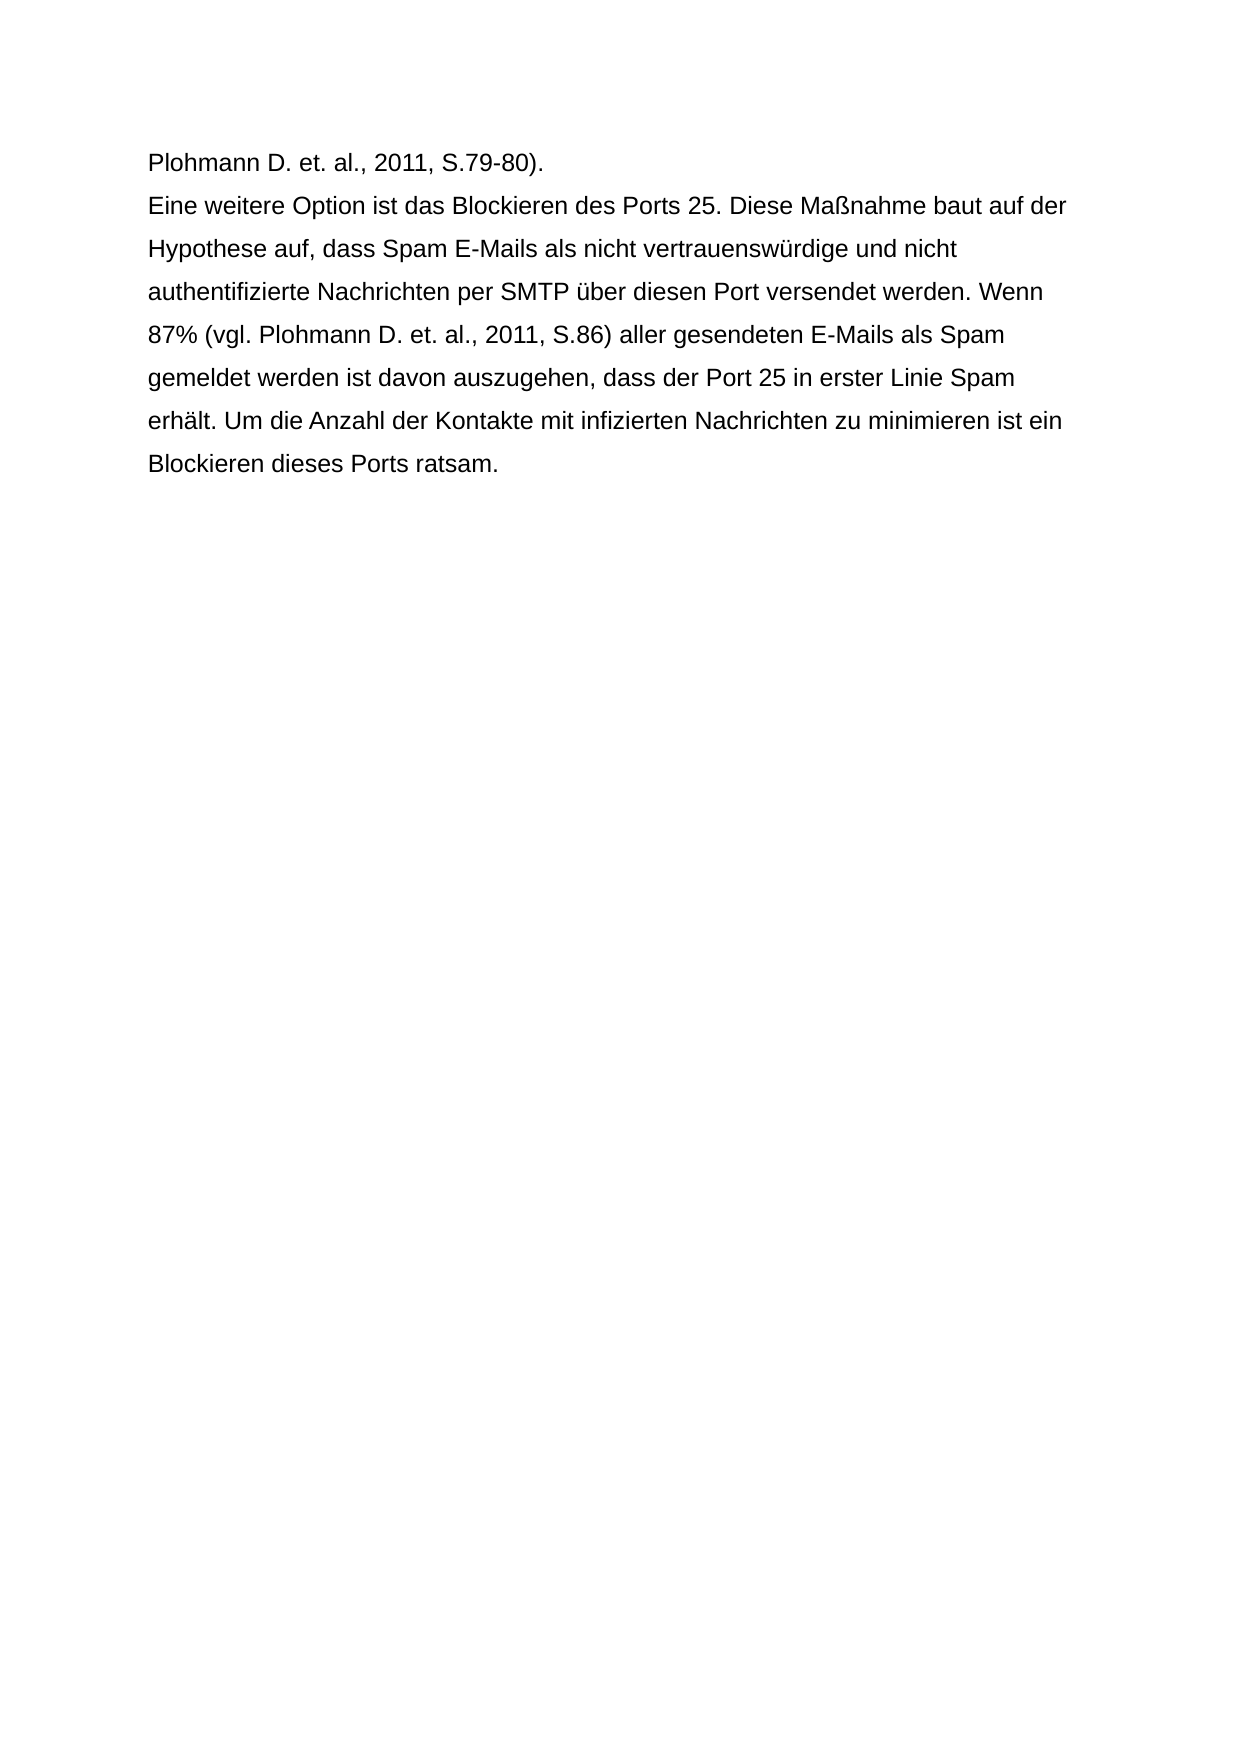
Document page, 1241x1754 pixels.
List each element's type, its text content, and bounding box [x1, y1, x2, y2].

text Plohmann D. et. al., 2011, S.79-80). Eine weitere Option ist das Blockieren des Ports 25. Diese Maßnahme baut auf der Hypothese auf, dass Spam E-Mails als nicht vertrauenswürdige und nicht authentifizierte Nachrichten per SMTP über diesen Port versendet werden. Wenn 87% (vgl. Plohmann D. et. al., 2011, S.86) aller gesendeten E-Mails als Spam gemeldet werden ist davon auszugehen, dass der Port 25 in erster Linie Spam erhält. Um die Anzahl der Kontakte mit infizierten Nachrichten zu minimieren ist ein Blockieren dieses Ports ratsam. [148, 148, 1093, 478]
